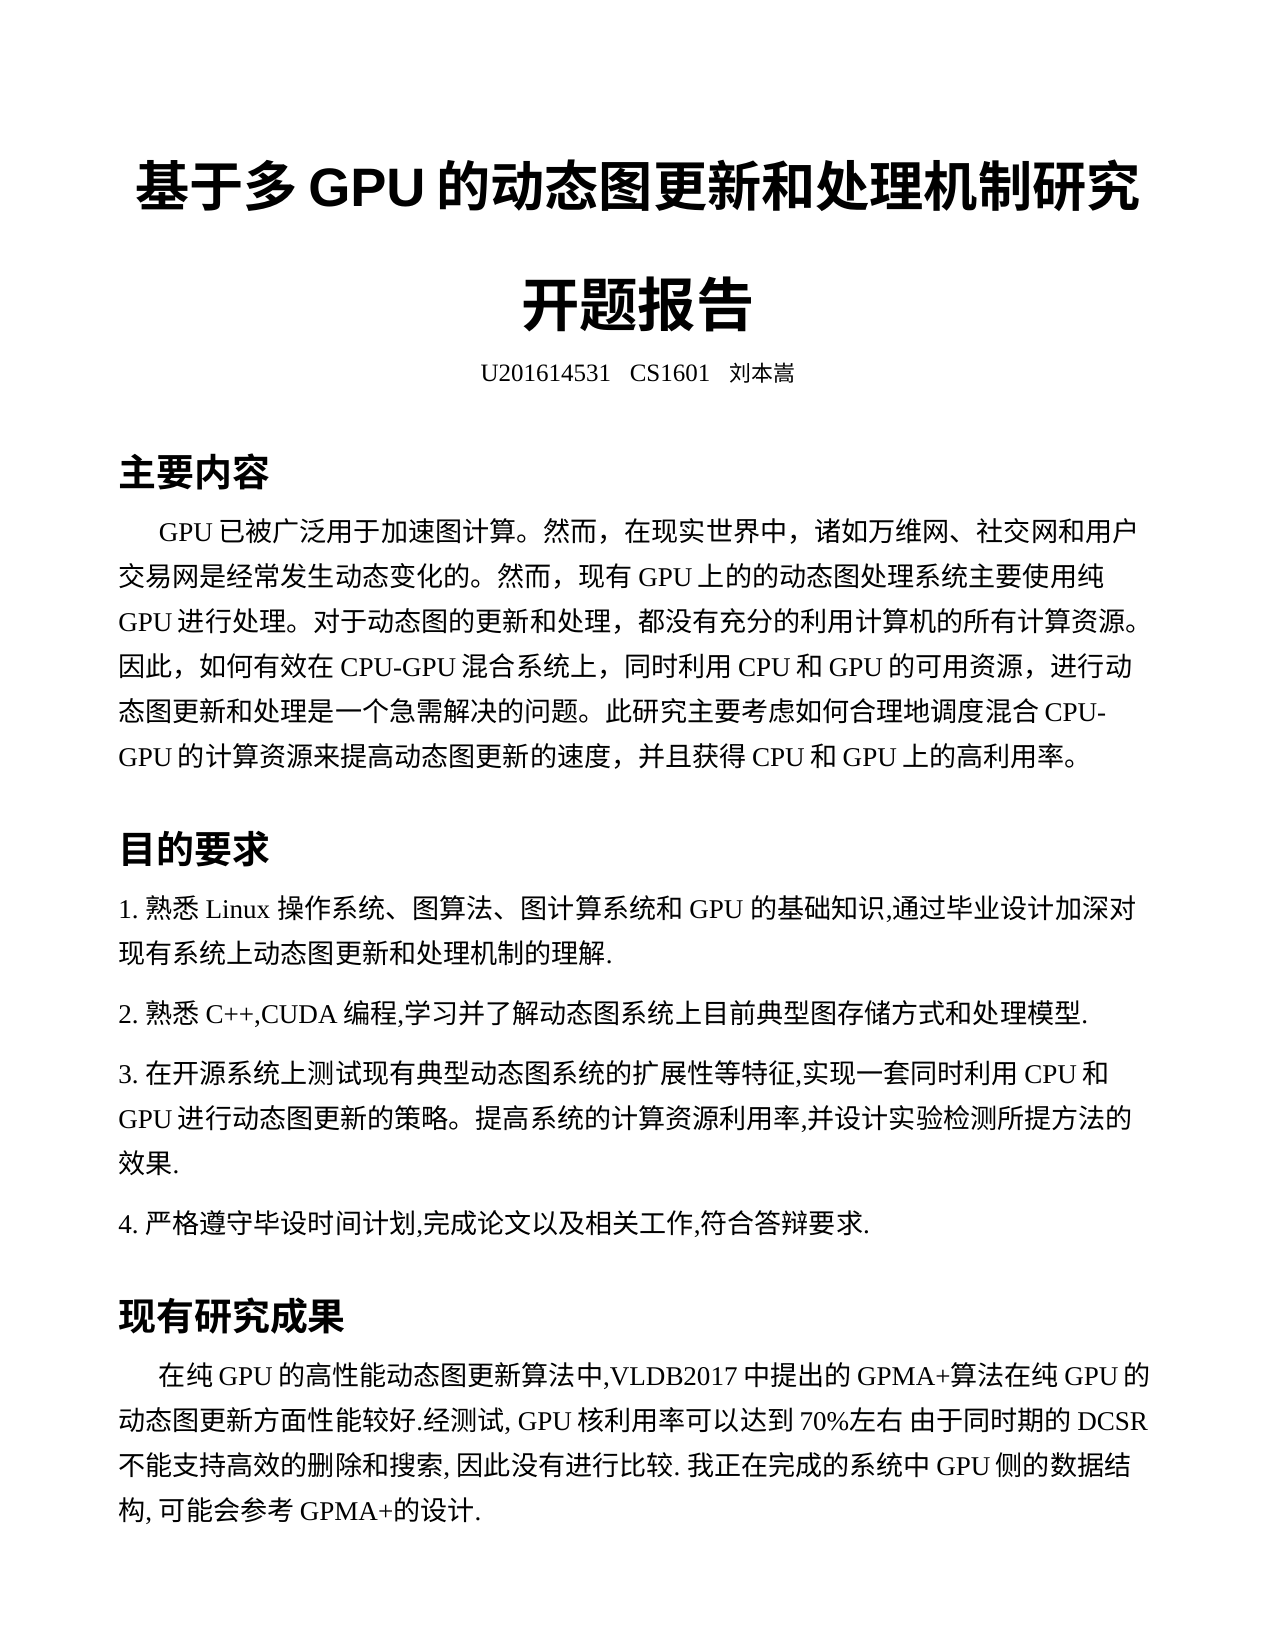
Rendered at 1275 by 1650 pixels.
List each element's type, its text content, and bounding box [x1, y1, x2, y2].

text 1. 熟悉 Linux 操作系统、图算法、图计算系统和 GPU 的基础知识,通过毕业设计加深对现有系统上动态图更新和处理机制的理解. [118, 887, 1157, 972]
subtitle 现有研究成果 [118, 1286, 1157, 1341]
subtitle 目的要求 [118, 820, 1157, 875]
text U201614531 CS1601 刘本嵩 [177, 356, 1098, 388]
text 2. 熟悉 C++,CUDA 编程,学习并了解动态图系统上目前典型图存储方式和处理模型. [118, 992, 1157, 1031]
text 3. 在开源系统上测试现有典型动态图系统的扩展性等特征,实现一套同时利用CPU和GPU进行动态图更新的策略。提高系统的计算资源利用率,并设计实验检测所提方法的效果. [118, 1052, 1157, 1181]
title 开题报告 [118, 259, 1157, 343]
title 基于多GPU的动态图更新和处理机制研究 [118, 143, 1157, 222]
text 4. 严格遵守毕设时间计划,完成论文以及相关工作,符合答辩要求. [118, 1202, 1157, 1241]
text 在纯GPU的高性能动态图更新算法中,VLDB2017中提出的GPMA+算法在纯GPU的动态图更新方面性能较好.经测试, GPU核利用率可以达到70%左右 由于同时期的DCSR不能支持高效的删除和搜索, 因此没有进行比较. 我正在完成的系统中GPU侧的数据结构, 可能会参考GPMA+的设计. [118, 1354, 1157, 1528]
subtitle 主要内容 [118, 442, 1157, 497]
text GPU已被广泛用于加速图计算。然而，在现实世界中，诸如万维网、社交网和用户交易网是经常发生动态变化的。然而，现有GPU上的的动态图处理系统主要使用纯GPU进行处理。对于动态图的更新和处理，都没有充分的利用计算机的所有计算资源。因此，如何有效在CPU-GPU混合系统上，同时利用CPU和GPU的可用资源，进行动态图更新和处理是一个急需解决的问题。此研究主要考虑如何合理地调度混合CPU-GPU的计算资源来提高动态图更新的速度，并且获得CPU和GPU上的高利用率。 [118, 509, 1157, 774]
